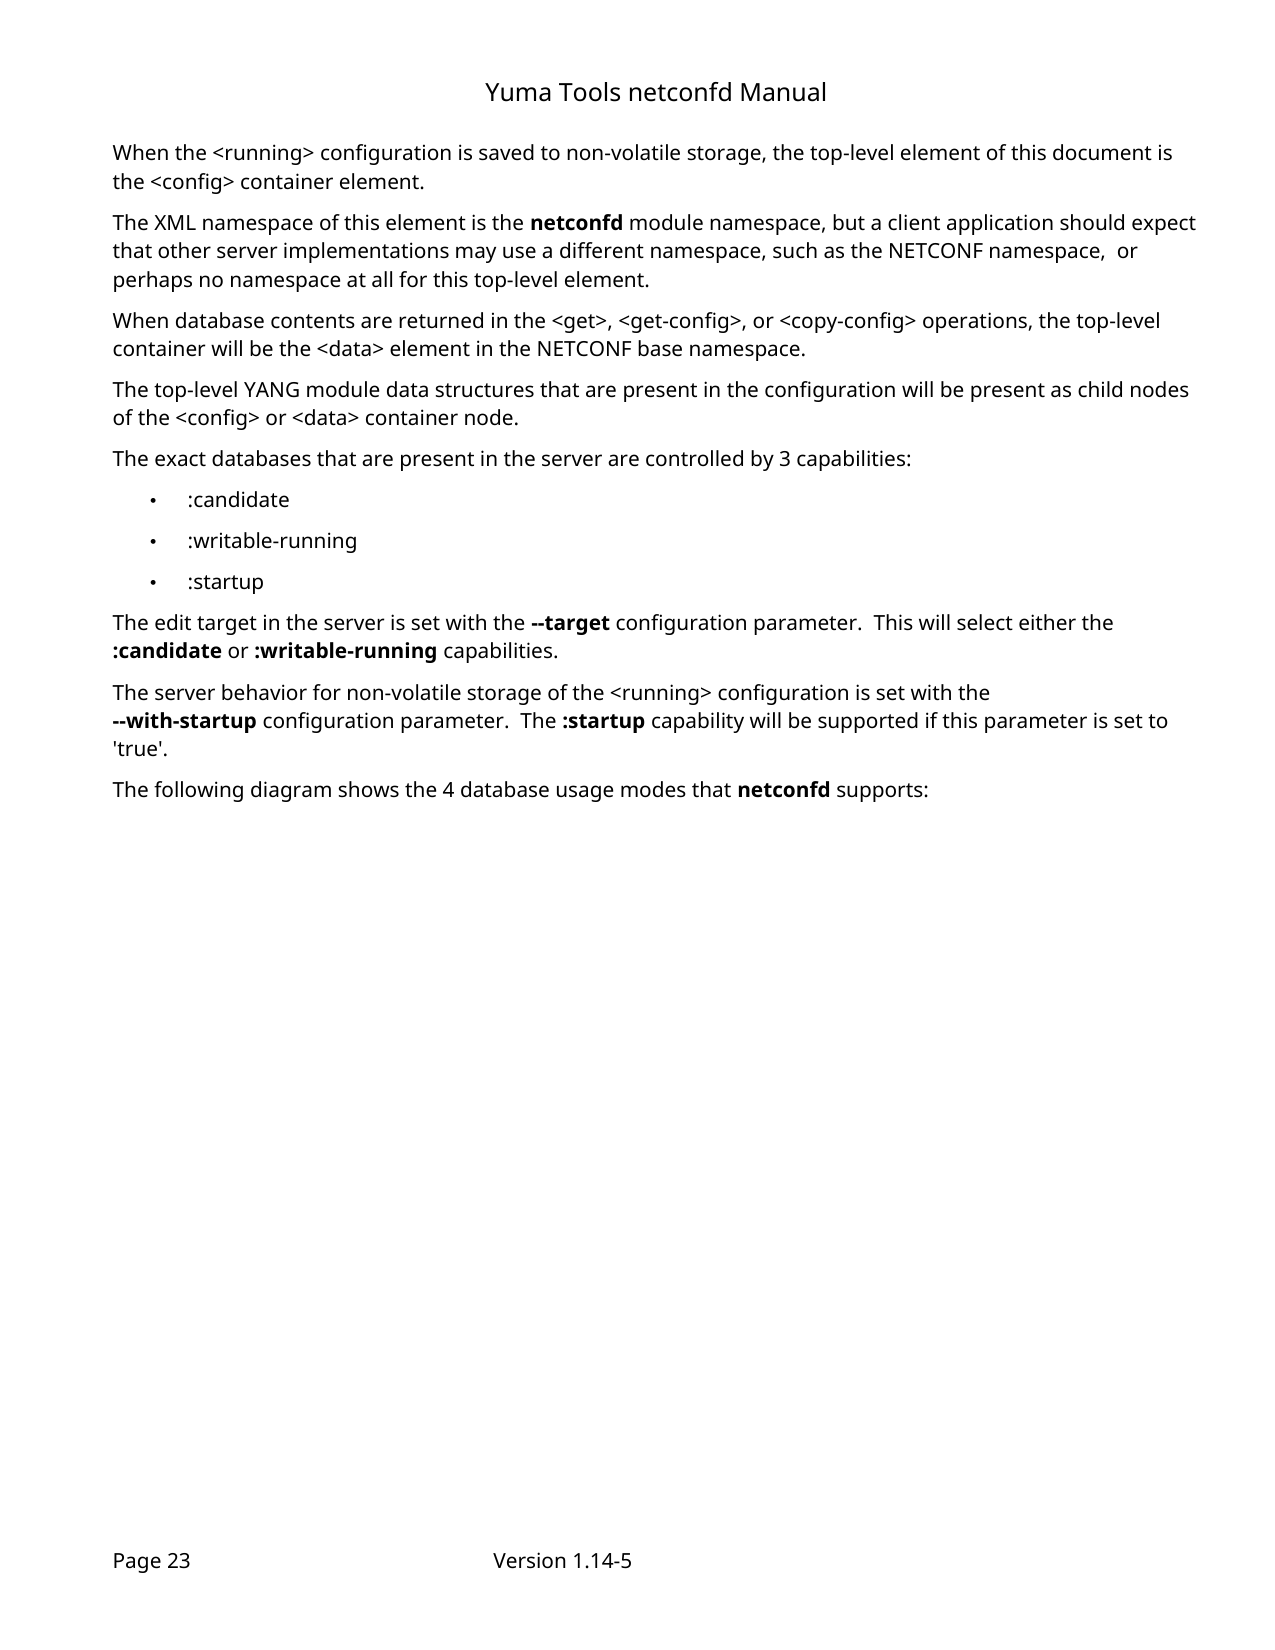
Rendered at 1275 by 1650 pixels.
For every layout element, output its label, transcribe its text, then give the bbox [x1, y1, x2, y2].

list :startup [150, 567, 1200, 596]
text The edit target in the server is set with the --target configuration parameter. This will select either the :candidate or :writable-running capabilities. [112, 608, 1200, 665]
text The exact databases that are present in the server are controlled by 3 capabilities: [112, 444, 1200, 473]
text The XML namespace of this element is the netconfd module namespace, but a client application should expect that other server implementations may use a different namespace, such as the NETCONF namespace, or perhaps no namespace at all for this top-level element. [112, 208, 1200, 293]
list :writable-running [150, 526, 1200, 555]
text When database contents are returned in the <get>, <get-config>, or <copy-config> operations, the top-level container will be the <data> element in the NETCONF base namespace. [112, 306, 1200, 363]
list :candidate [150, 485, 1200, 514]
text When the <running> configuration is saved to non-volatile storage, the top-level element of this document is the <config> container element. [112, 138, 1200, 195]
text The server behavior for non-volatile storage of the <running> configuration is set with the --with-startup configuration parameter. The :startup capability will be supported if this parameter is set to 'true'. [112, 678, 1200, 763]
text The top-level YANG module data structures that are present in the configuration will be present as child nodes of the <config> or <data> container node. [112, 375, 1200, 432]
text The following diagram shows the 4 database usage modes that netconfd supports: [112, 775, 1200, 804]
